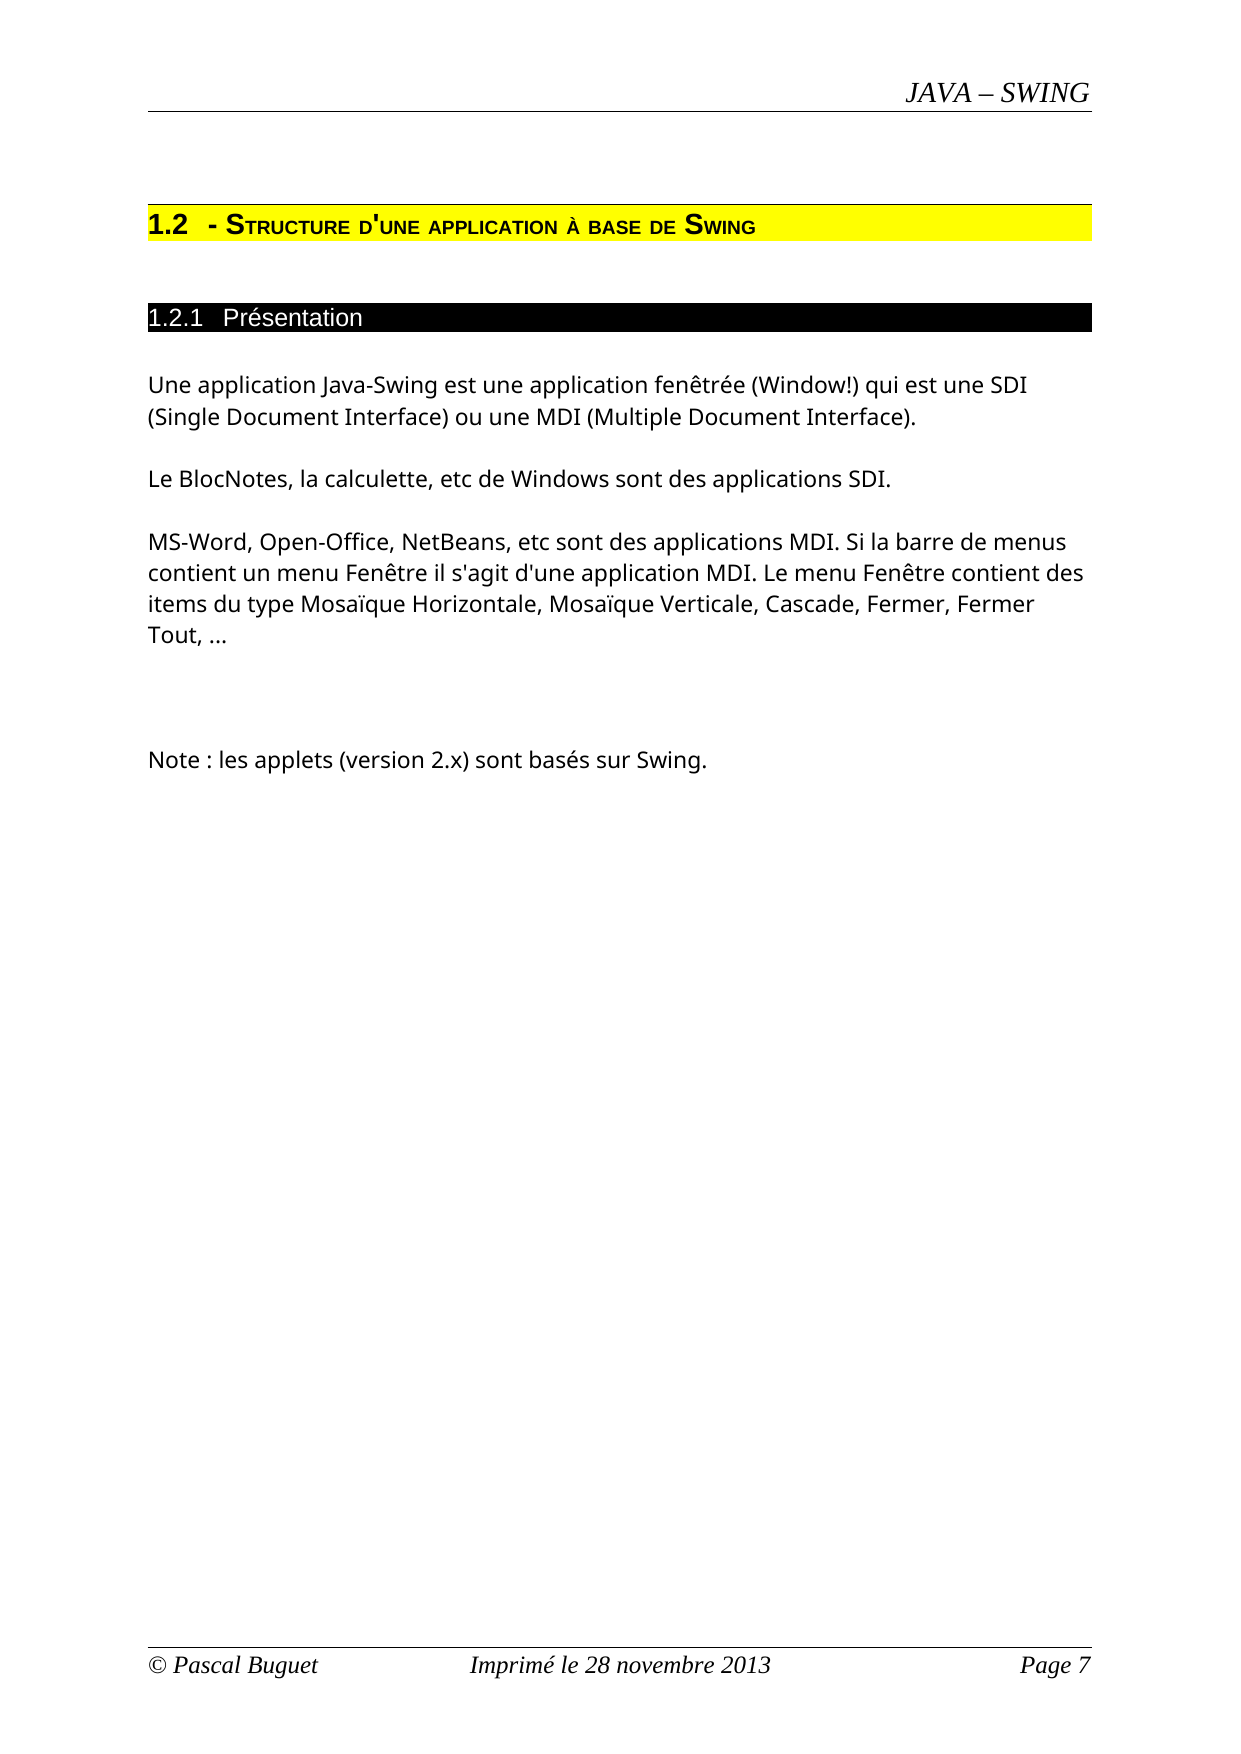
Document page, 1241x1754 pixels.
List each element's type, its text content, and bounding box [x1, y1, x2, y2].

text Le BlocNotes, la calculette, etc de Windows sont des applications SDI. [148, 463, 1092, 494]
subtitle Présentation [148, 303, 1092, 332]
text MS-Word, Open-Office, NetBeans, etc sont des applications MDI. Si la barre de menus contient un menu Fenêtre il s'agit d'une application MDI. Le menu Fenêtre contient des items du type Mosaïque Horizontale, Mosaïque Verticale, Cascade, Fermer, Fermer Tout, ... [148, 526, 1092, 651]
text Une application Java-Swing est une application fenêtrée (Window!) qui est une SDI (Single Document Interface) ou une MDI (Multiple Document Interface). [148, 369, 1092, 432]
text Note : les applets (version 2.x) sont basés sur Swing. [148, 744, 1092, 776]
subtitle - Structure d'une application à base de Swing [148, 205, 1092, 241]
